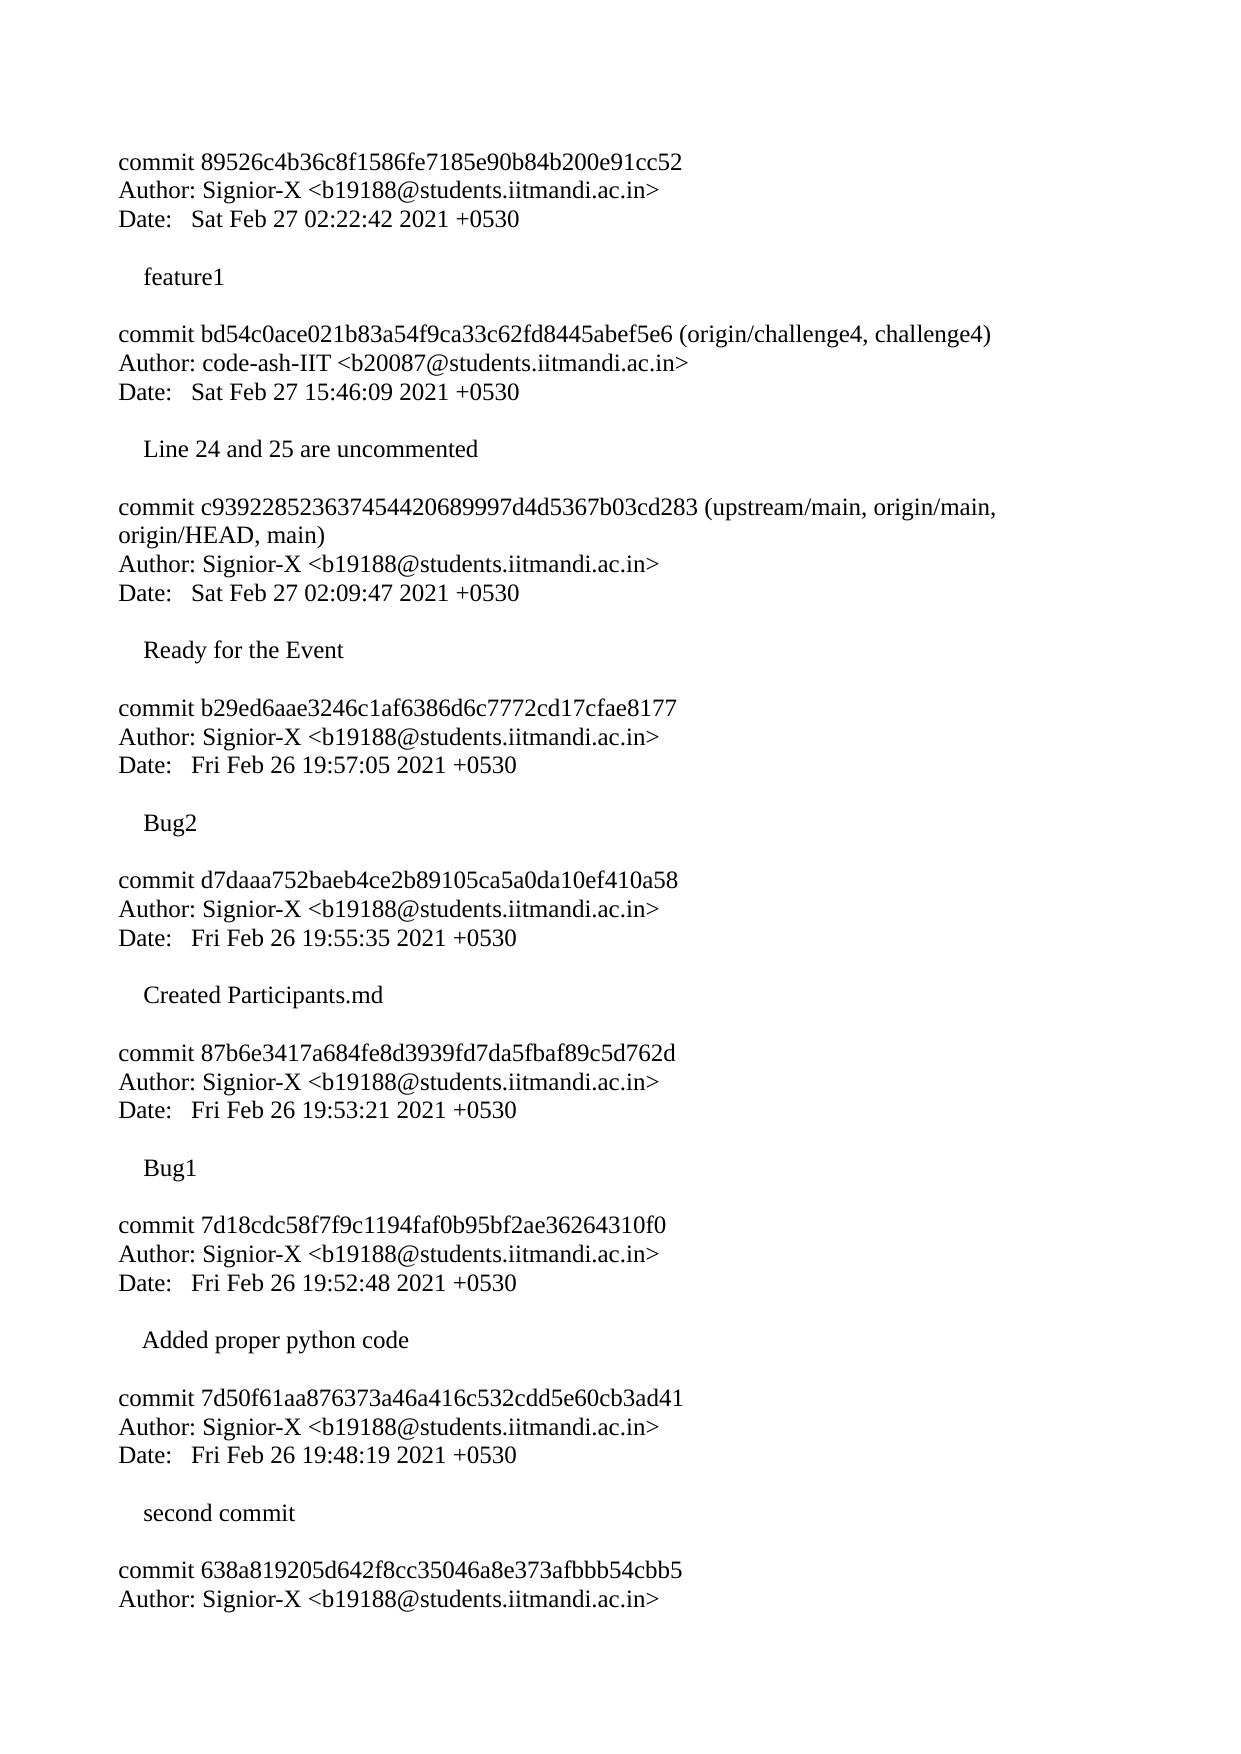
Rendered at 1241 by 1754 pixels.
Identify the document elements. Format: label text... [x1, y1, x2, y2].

text commit 7d50f61aa876373a46a416c532cdd5e60cb3ad41 [118, 1383, 1122, 1412]
text Line 24 and 25 are uncommented [118, 434, 1122, 463]
text feature1 [118, 262, 1122, 291]
text Author: code-ash-IIT <b20087@students.iitmandi.ac.in> [118, 348, 1122, 377]
text Date: Fri Feb 26 19:57:05 2021 +0530 [118, 751, 1122, 779]
text commit 638a819205d642f8cc35046a8e373afbbb54cbb5 [118, 1556, 1122, 1584]
text commit b29ed6aae3246c1af6386d6c7772cd17cfae8177 [118, 693, 1122, 722]
text Author: Signior-X <b19188@students.iitmandi.ac.in> [118, 1412, 1122, 1441]
text Author: Signior-X <b19188@students.iitmandi.ac.in> [118, 1067, 1122, 1096]
text Author: Signior-X <b19188@students.iitmandi.ac.in> [118, 894, 1122, 923]
text Date: Sat Feb 27 02:22:42 2021 +0530 [118, 204, 1122, 233]
text Bug1 [118, 1153, 1122, 1182]
text Bug2 [118, 808, 1122, 837]
text Ready for the Event [118, 636, 1122, 664]
text Author: Signior-X <b19188@students.iitmandi.ac.in> [118, 176, 1122, 204]
text Created Participants.md [118, 981, 1122, 1009]
text commit 87b6e3417a684fe8d3939fd7da5fbaf89c5d762d [118, 1038, 1122, 1067]
text commit 89526c4b36c8f1586fe7185e90b84b200e91cc52 [118, 147, 1122, 176]
text Date: Fri Feb 26 19:48:19 2021 +0530 [118, 1441, 1122, 1469]
text commit c939228523637454420689997d4d5367b03cd283 (upstream/main, origin/main, origin/HEAD, main) [118, 492, 1122, 549]
text Date: Fri Feb 26 19:53:21 2021 +0530 [118, 1096, 1122, 1124]
text Date: Fri Feb 26 19:52:48 2021 +0530 [118, 1268, 1122, 1297]
text Added proper python code [118, 1326, 1122, 1354]
text Author: Signior-X <b19188@students.iitmandi.ac.in> [118, 722, 1122, 751]
text Date: Sat Feb 27 02:09:47 2021 +0530 [118, 578, 1122, 607]
text Author: Signior-X <b19188@students.iitmandi.ac.in> [118, 1239, 1122, 1268]
text commit d7daaa752baeb4ce2b89105ca5a0da10ef410a58 [118, 866, 1122, 894]
text Author: Signior-X <b19188@students.iitmandi.ac.in> [118, 1584, 1122, 1613]
text Date: Sat Feb 27 15:46:09 2021 +0530 [118, 377, 1122, 406]
text second commit [118, 1498, 1122, 1527]
text commit bd54c0ace021b83a54f9ca33c62fd8445abef5e6 (origin/challenge4, challenge4) [118, 319, 1122, 348]
text Author: Signior-X <b19188@students.iitmandi.ac.in> [118, 549, 1122, 578]
text Date: Fri Feb 26 19:55:35 2021 +0530 [118, 923, 1122, 952]
text commit 7d18cdc58f7f9c1194faf0b95bf2ae36264310f0 [118, 1211, 1122, 1239]
